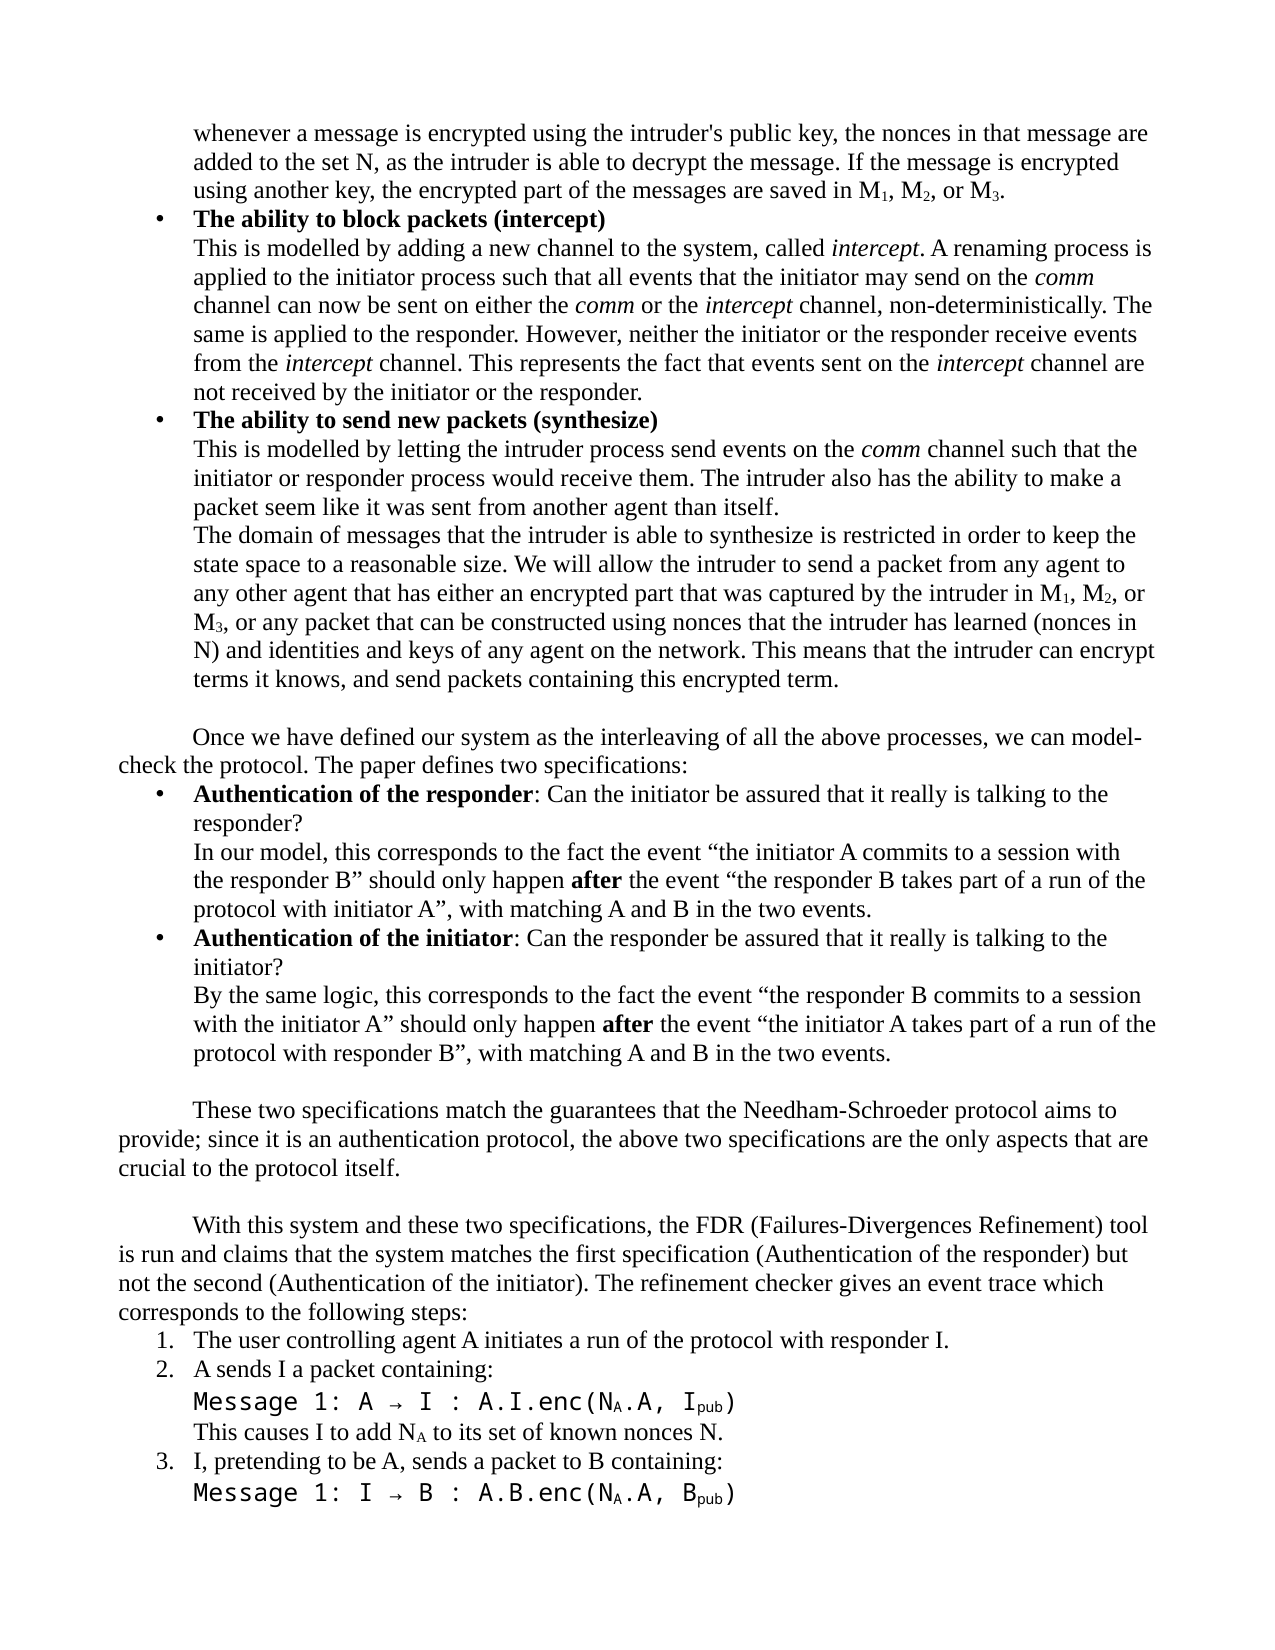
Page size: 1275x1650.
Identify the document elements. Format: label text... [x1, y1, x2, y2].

text With this system and these two specifications, the FDR (Failures-Divergences Refinement) tool is run and claims that the system matches the first specification (Authentication of the responder) but not the second (Authentication of the initiator). The refinement checker gives an event trace which corresponds to the following steps: [118, 1211, 1157, 1326]
list Authentication of the responder: Can the initiator be assured that it really is talking to the responder? In our model, this corresponds to the fact the event “the initiator A commits to a session with the responder B” should only happen after the event “the responder B takes part of a run of the protocol with initiator A”, with matching A and B in the two events. [156, 779, 1157, 923]
text These two specifications match the guarantees that the Needham-Schroeder protocol aims to provide; since it is an authentication protocol, the above two specifications are the only aspects that are crucial to the protocol itself. [118, 1096, 1157, 1182]
list Authentication of the initiator: Can the responder be assured that it really is talking to the initiator? By the same logic, this corresponds to the fact the event “the responder B commits to a session with the initiator A” should only happen after the event “the initiator A takes part of a run of the protocol with responder B”, with matching A and B in the two events. [156, 923, 1157, 1067]
text Once we have defined our system as the interleaving of all the above processes, we can model-check the protocol. The paper defines two specifications: [118, 722, 1157, 779]
list I, pretending to be A, sends a packet to B containing: Message 1: I → B : A.B.enc(NA.A, Bpub) [156, 1446, 1157, 1509]
list The ability to send new packets (synthesize) This is modelled by letting the intruder process send events on the comm channel such that the initiator or responder process would receive them. The intruder also has the ability to make a packet seem like it was sent from another agent than itself. The domain of messages that the intruder is able to synthesize is restricted in order to keep the state space to a reasonable size. We will allow the intruder to send a packet from any agent to any other agent that has either an encrypted part that was captured by the intruder in M1, M2, or M3, or any packet that can be constructed using nonces that the intruder has learned (nonces in N) and identities and keys of any agent on the network. This means that the intruder can encrypt terms it knows, and send packets containing this encrypted term. [156, 406, 1157, 693]
list The user controlling agent A initiates a run of the protocol with responder I. [156, 1326, 1157, 1354]
list The ability to block packets (intercept) This is modelled by adding a new channel to the system, called intercept. A renaming process is applied to the initiator process such that all events that the initiator may send on the comm channel can now be sent on either the comm or the intercept channel, non-deterministically. The same is applied to the responder. However, neither the initiator or the responder receive events from the intercept channel. This represents the fact that events sent on the intercept channel are not received by the initiator or the responder. [156, 204, 1157, 406]
list whenever a message is encrypted using the intruder's public key, the nonces in that message are added to the set N, as the intruder is able to decrypt the message. If the message is encrypted using another key, the encrypted part of the messages are saved in M1, M2, or M3. [156, 118, 1157, 204]
list A sends I a packet containing: Message 1: A → I : A.I.enc(NA.A, Ipub) This causes I to add NA to its set of known nonces N. [156, 1354, 1157, 1446]
